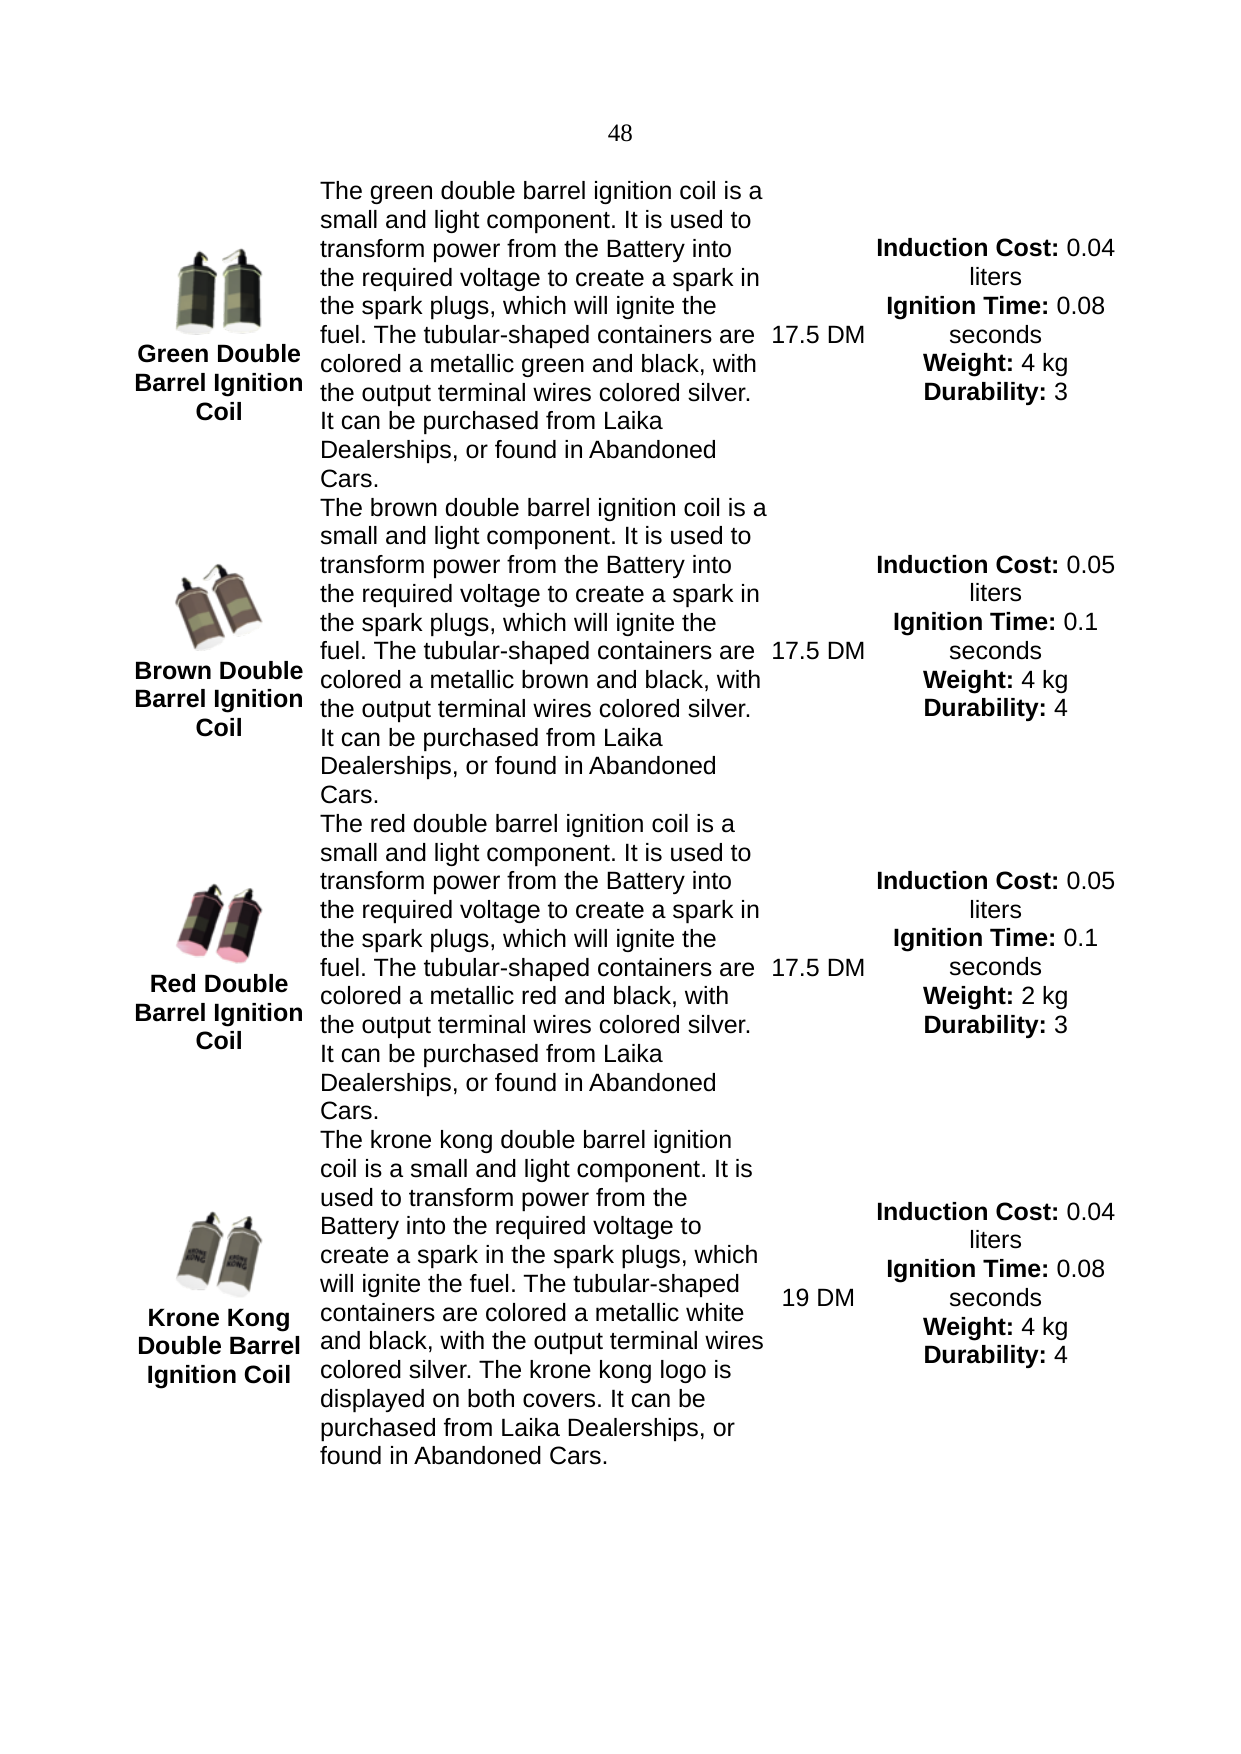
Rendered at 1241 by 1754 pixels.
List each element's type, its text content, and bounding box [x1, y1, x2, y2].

table_cell The krone kong double barrel ignition coil is a small and light component. It is used to transform power from the Battery into the required voltage to create a spark in the spark plugs, which will ignite the fuel. The tubular-shaped containers are colored a metallic white and black, with the output terminal wires colored silver. The krone kong logo is displayed on both covers. It can be purchased from Laika Dealerships, or found in Abandoned Cars. [320, 1125, 768, 1470]
table_cell Induction Cost: 0.05 liters Ignition Time: 0.1 seconds Weight: 4 kg Durability: 4 [868, 493, 1123, 809]
table_cell Induction Cost: 0.04 liters Ignition Time: 0.08 seconds Weight: 4 kg Durability: 3 [868, 176, 1123, 493]
table_cell 19 DM [768, 1125, 868, 1470]
picture [170, 243, 268, 340]
table_cell Brown Double Barrel Ignition Coil [118, 493, 320, 809]
table_cell Green Double Barrel Ignition Coil [118, 176, 320, 493]
table_cell Red Double Barrel Ignition Coil [118, 809, 320, 1125]
table_cell 17.5 DM [768, 176, 868, 493]
table_cell The green double barrel ignition coil is a small and light component. It is used to transform power from the Battery into the required voltage to create a spark in the spark plugs, which will ignite the fuel. The tubular-shaped containers are colored a metallic green and black, with the output terminal wires colored silver. It can be purchased from Laika Dealerships, or found in Abandoned Cars. [320, 176, 768, 493]
table_cell 17.5 DM [768, 493, 868, 809]
table_cell The brown double barrel ignition coil is a small and light component. It is used to transform power from the Battery into the required voltage to create a spark in the spark plugs, which will ignite the fuel. The tubular-shaped containers are colored a metallic brown and black, with the output terminal wires colored silver. It can be purchased from Laika Dealerships, or found in Abandoned Cars. [320, 493, 768, 809]
table_cell Induction Cost: 0.04 liters Ignition Time: 0.08 seconds Weight: 4 kg Durability: 4 [868, 1125, 1123, 1470]
table_cell Krone Kong Double Barrel Ignition Coil [118, 1125, 320, 1470]
table_cell The red double barrel ignition coil is a small and light component. It is used to transform power from the Battery into the required voltage to create a spark in the spark plugs, which will ignite the fuel. The tubular-shaped containers are colored a metallic red and black, with the output terminal wires colored silver. It can be purchased from Laika Dealerships, or found in Abandoned Cars. [320, 809, 768, 1125]
picture [170, 878, 268, 969]
table_cell Induction Cost: 0.05 liters Ignition Time: 0.1 seconds Weight: 2 kg Durability: 3 [868, 809, 1123, 1125]
picture [170, 1206, 268, 1303]
table_cell 17.5 DM [768, 809, 868, 1125]
picture [170, 559, 268, 656]
